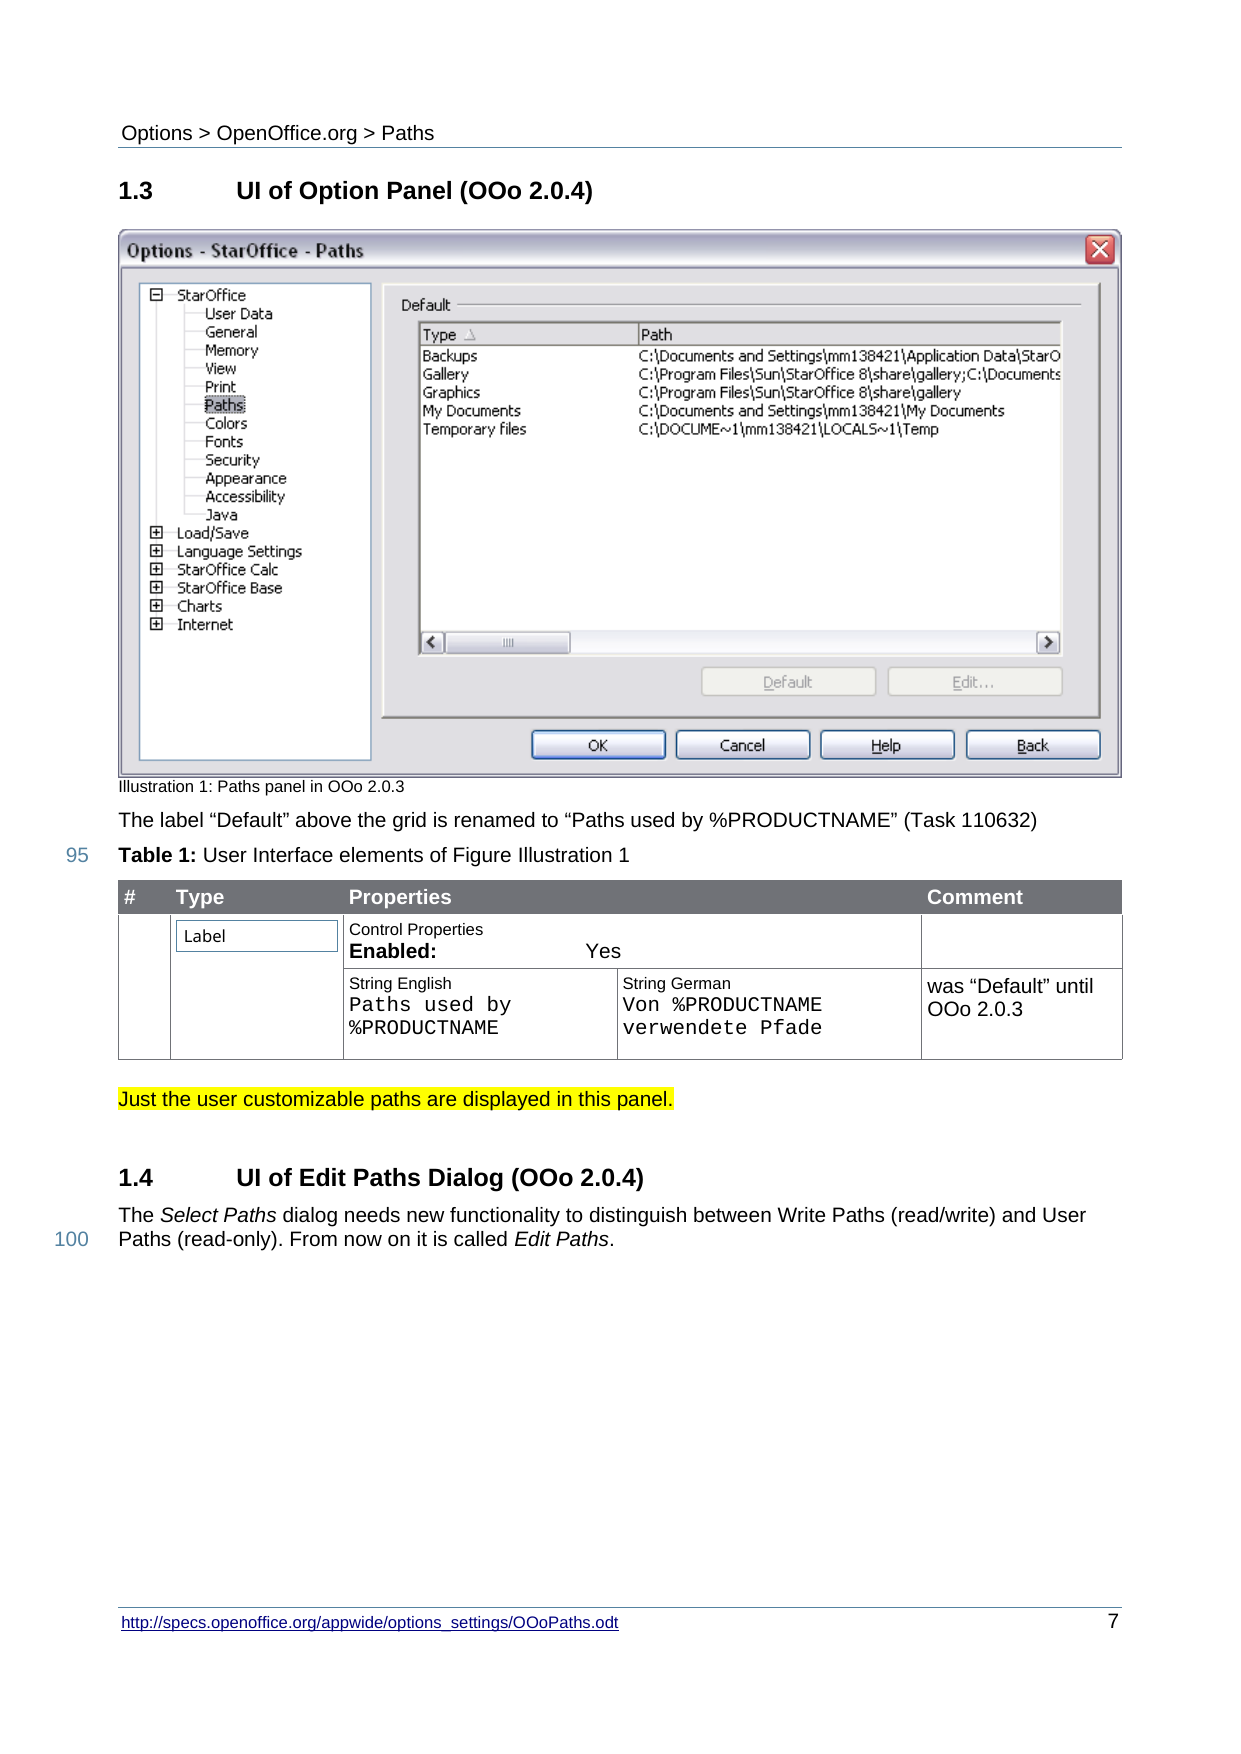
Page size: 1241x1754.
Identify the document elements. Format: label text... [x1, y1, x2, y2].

subtitle UI of Edit Paths Dialog (OOo 2.0.4) [118, 1164, 1122, 1192]
text Illustration 1: Paths panel in OOo 2.0.3 [118, 778, 1122, 796]
text Just the user customizable paths are displayed in this panel. [118, 1087, 1122, 1110]
table_header Control Properties Enabled: Yes [344, 915, 921, 968]
table_header Comment [921, 880, 1122, 914]
text Table 1: User Interface elements of Figure Illustration 1 [118, 844, 1122, 867]
table_cell was “Default” until OOo 2.0.3 [922, 969, 1122, 1059]
text The Select Paths dialog needs new functionality to distinguish between Write Paths (read/write) and User Paths (read-only). From now on it is called Edit Paths. [118, 1204, 1122, 1250]
table_cell String English Paths used by %PRODUCTNAME [344, 969, 617, 1059]
picture [118, 229, 1122, 778]
table_header # [118, 880, 170, 914]
table_header Type [170, 880, 343, 914]
subtitle UI of Option Panel (OOo 2.0.4) [118, 177, 1122, 205]
table_header Properties [343, 880, 921, 914]
table_cell String German Von %PRODUCTNAME verwendete Pfade [618, 969, 921, 1059]
text The label “Default” above the grid is renamed to “Paths used by %PRODUCTNAME” (Task 110632) [118, 808, 1122, 832]
table_cell [171, 915, 343, 1059]
table_cell <#> [119, 915, 170, 1059]
table_header [922, 915, 1122, 968]
